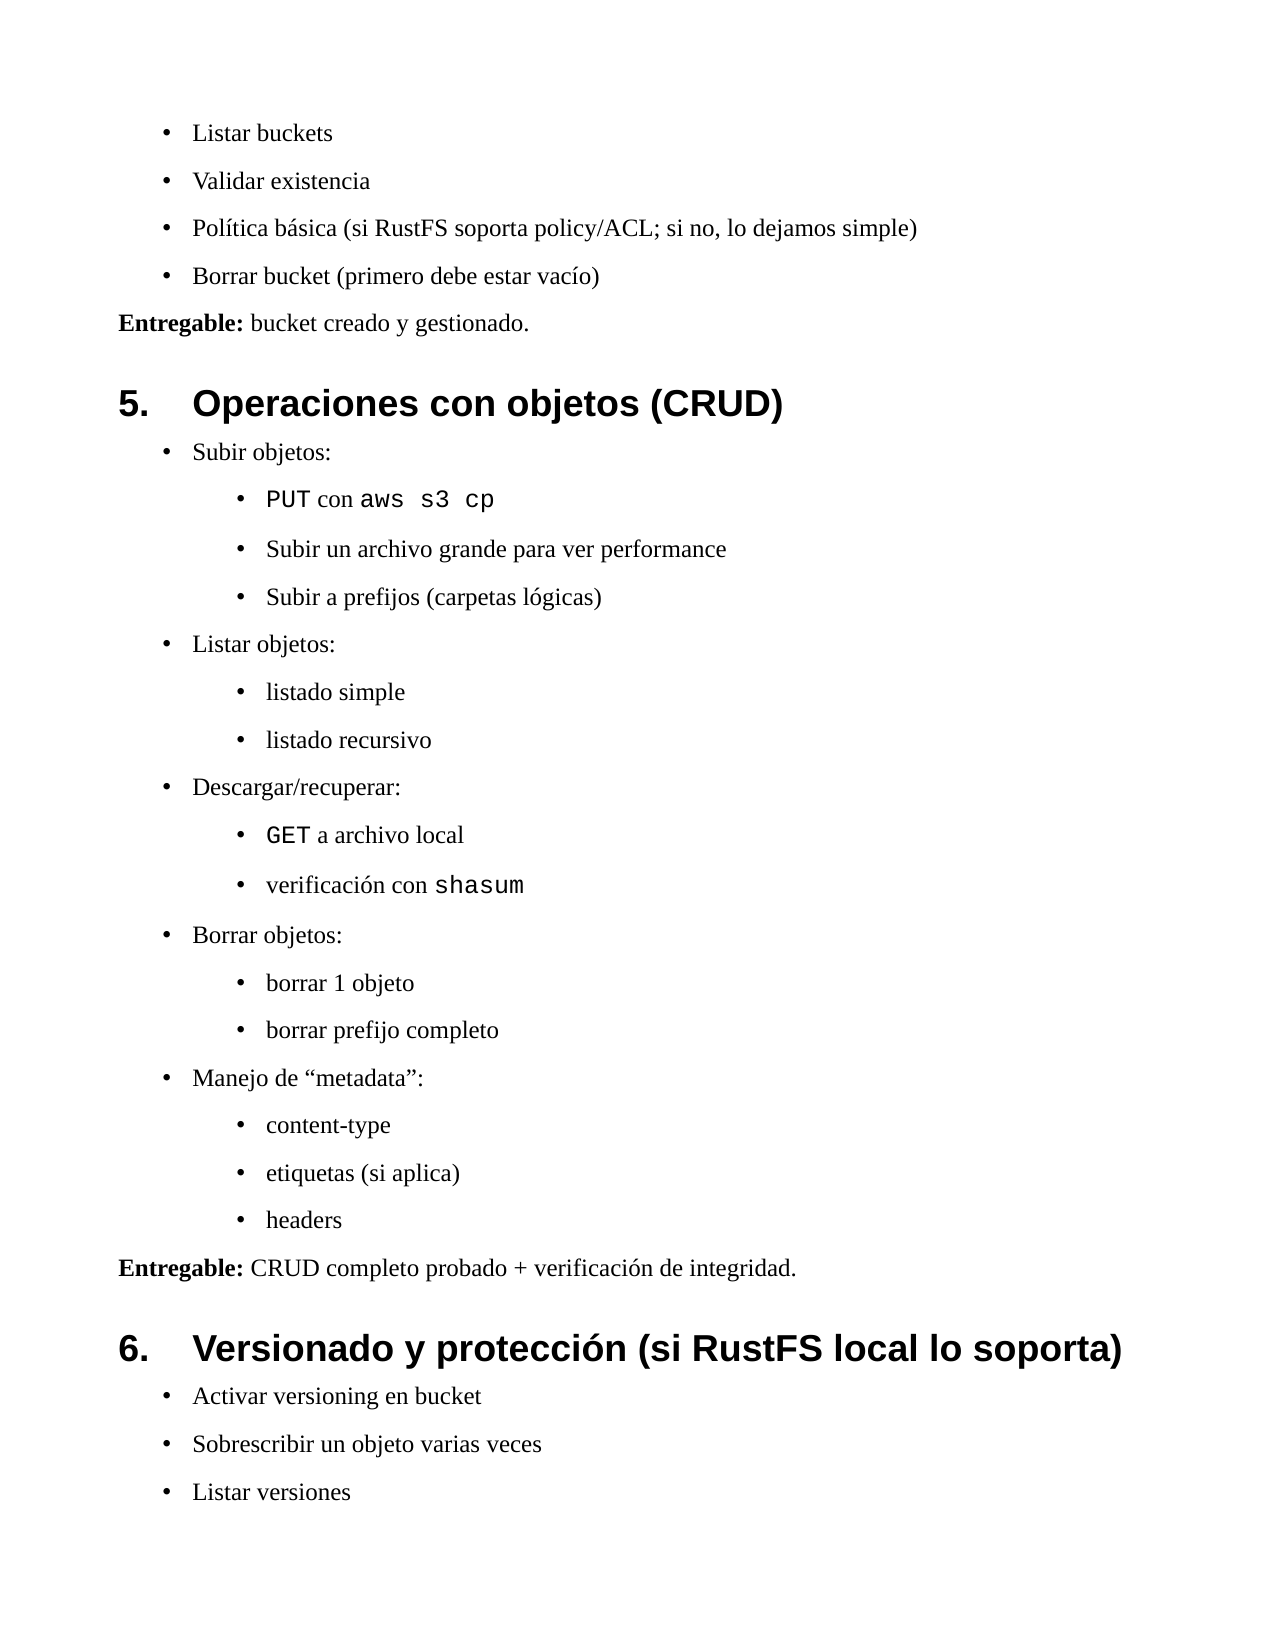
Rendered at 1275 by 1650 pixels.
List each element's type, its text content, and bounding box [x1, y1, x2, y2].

text Entregable: CRUD completo probado + verificación de integridad. [118, 1253, 1157, 1282]
list Listar objetos: [162, 629, 1157, 658]
list Subir a prefijos (carpetas lógicas) [236, 582, 1157, 611]
list Subir objetos: [162, 437, 1157, 466]
list Borrar objetos: [162, 920, 1157, 949]
list Listar buckets [162, 118, 1157, 147]
list Borrar bucket (primero debe estar vacío) [162, 261, 1157, 290]
list Sobrescribir un objeto varias veces [162, 1429, 1157, 1458]
list Listar versiones [162, 1477, 1157, 1505]
list borrar 1 objeto [236, 968, 1157, 996]
list Activar versioning en bucket [162, 1381, 1157, 1410]
subtitle Operaciones con objetos (CRUD) [118, 381, 1157, 424]
list Validar existencia [162, 166, 1157, 194]
text Entregable: bucket creado y gestionado. [118, 308, 1157, 337]
subtitle Versionado y protección (si RustFS local lo soporta) [118, 1326, 1157, 1369]
list verificación con shasum [236, 870, 1157, 901]
list Descargar/recuperar: [162, 772, 1157, 801]
list content-type [236, 1110, 1157, 1139]
list borrar prefijo completo [236, 1015, 1157, 1044]
list listado simple [236, 677, 1157, 706]
list etiquetas (si aplica) [236, 1158, 1157, 1187]
list headers [236, 1206, 1157, 1234]
list listado recursivo [236, 725, 1157, 753]
list PUT con aws s3 cp [236, 484, 1157, 515]
list Subir un archivo grande para ver performance [236, 534, 1157, 563]
list Política básica (si RustFS soporta policy/ACL; si no, lo dejamos simple) [162, 213, 1157, 242]
list GET a archivo local [236, 820, 1157, 851]
list Manejo de “metadata”: [162, 1063, 1157, 1092]
